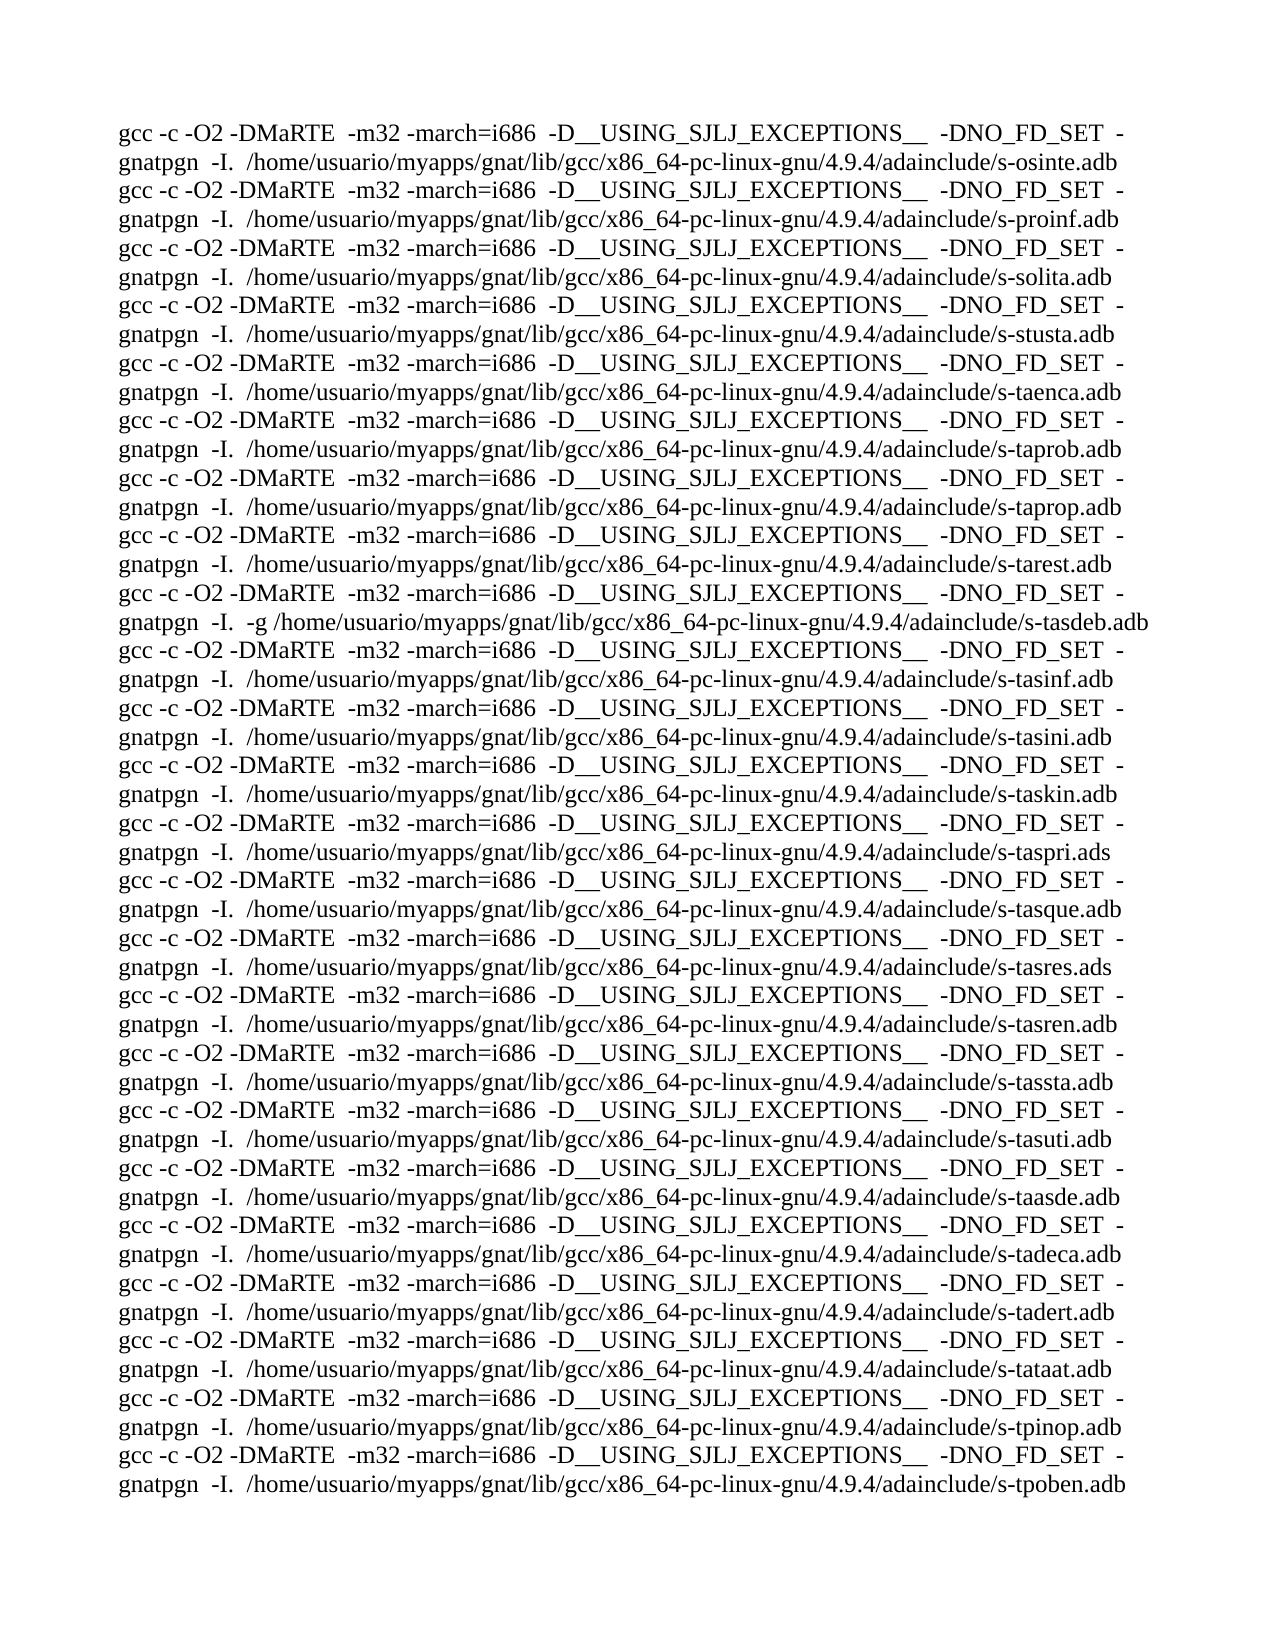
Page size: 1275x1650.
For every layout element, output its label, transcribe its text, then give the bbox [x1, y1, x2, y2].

text gcc -c -O2 -DMaRTE -m32 -march=i686 -D__USING_SJLJ_EXCEPTIONS__ -DNO_FD_SET -gnatpgn -I. /home/usuario/myapps/gnat/lib/gcc/x86_64-pc-linux-gnu/4.9.4/adainclude/s-osinte.adb [118, 118, 1157, 176]
text gcc -c -O2 -DMaRTE -m32 -march=i686 -D__USING_SJLJ_EXCEPTIONS__ -DNO_FD_SET -gnatpgn -I. /home/usuario/myapps/gnat/lib/gcc/x86_64-pc-linux-gnu/4.9.4/adainclude/s-taenca.adb [118, 348, 1157, 406]
text gcc -c -O2 -DMaRTE -m32 -march=i686 -D__USING_SJLJ_EXCEPTIONS__ -DNO_FD_SET -gnatpgn -I. /home/usuario/myapps/gnat/lib/gcc/x86_64-pc-linux-gnu/4.9.4/adainclude/s-taasde.adb [118, 1153, 1157, 1211]
text gcc -c -O2 -DMaRTE -m32 -march=i686 -D__USING_SJLJ_EXCEPTIONS__ -DNO_FD_SET -gnatpgn -I. /home/usuario/myapps/gnat/lib/gcc/x86_64-pc-linux-gnu/4.9.4/adainclude/s-tadeca.adb [118, 1211, 1157, 1268]
text gcc -c -O2 -DMaRTE -m32 -march=i686 -D__USING_SJLJ_EXCEPTIONS__ -DNO_FD_SET -gnatpgn -I. /home/usuario/myapps/gnat/lib/gcc/x86_64-pc-linux-gnu/4.9.4/adainclude/s-taskin.adb [118, 751, 1157, 808]
text gcc -c -O2 -DMaRTE -m32 -march=i686 -D__USING_SJLJ_EXCEPTIONS__ -DNO_FD_SET -gnatpgn -I. /home/usuario/myapps/gnat/lib/gcc/x86_64-pc-linux-gnu/4.9.4/adainclude/s-tadert.adb [118, 1268, 1157, 1326]
text gcc -c -O2 -DMaRTE -m32 -march=i686 -D__USING_SJLJ_EXCEPTIONS__ -DNO_FD_SET -gnatpgn -I. /home/usuario/myapps/gnat/lib/gcc/x86_64-pc-linux-gnu/4.9.4/adainclude/s-solita.adb [118, 233, 1157, 291]
text gcc -c -O2 -DMaRTE -m32 -march=i686 -D__USING_SJLJ_EXCEPTIONS__ -DNO_FD_SET -gnatpgn -I. /home/usuario/myapps/gnat/lib/gcc/x86_64-pc-linux-gnu/4.9.4/adainclude/s-tasini.adb [118, 693, 1157, 751]
text gcc -c -O2 -DMaRTE -m32 -march=i686 -D__USING_SJLJ_EXCEPTIONS__ -DNO_FD_SET -gnatpgn -I. /home/usuario/myapps/gnat/lib/gcc/x86_64-pc-linux-gnu/4.9.4/adainclude/s-tpinop.adb [118, 1383, 1157, 1441]
text gcc -c -O2 -DMaRTE -m32 -march=i686 -D__USING_SJLJ_EXCEPTIONS__ -DNO_FD_SET -gnatpgn -I. /home/usuario/myapps/gnat/lib/gcc/x86_64-pc-linux-gnu/4.9.4/adainclude/s-proinf.adb [118, 176, 1157, 233]
text gcc -c -O2 -DMaRTE -m32 -march=i686 -D__USING_SJLJ_EXCEPTIONS__ -DNO_FD_SET -gnatpgn -I. /home/usuario/myapps/gnat/lib/gcc/x86_64-pc-linux-gnu/4.9.4/adainclude/s-tataat.adb [118, 1326, 1157, 1383]
text gcc -c -O2 -DMaRTE -m32 -march=i686 -D__USING_SJLJ_EXCEPTIONS__ -DNO_FD_SET -gnatpgn -I. /home/usuario/myapps/gnat/lib/gcc/x86_64-pc-linux-gnu/4.9.4/adainclude/s-tasren.adb [118, 981, 1157, 1038]
text gcc -c -O2 -DMaRTE -m32 -march=i686 -D__USING_SJLJ_EXCEPTIONS__ -DNO_FD_SET -gnatpgn -I. /home/usuario/myapps/gnat/lib/gcc/x86_64-pc-linux-gnu/4.9.4/adainclude/s-tasuti.adb [118, 1096, 1157, 1153]
text gcc -c -O2 -DMaRTE -m32 -march=i686 -D__USING_SJLJ_EXCEPTIONS__ -DNO_FD_SET -gnatpgn -I. /home/usuario/myapps/gnat/lib/gcc/x86_64-pc-linux-gnu/4.9.4/adainclude/s-tassta.adb [118, 1038, 1157, 1096]
text gcc -c -O2 -DMaRTE -m32 -march=i686 -D__USING_SJLJ_EXCEPTIONS__ -DNO_FD_SET -gnatpgn -I. /home/usuario/myapps/gnat/lib/gcc/x86_64-pc-linux-gnu/4.9.4/adainclude/s-tasres.ads [118, 923, 1157, 981]
text gcc -c -O2 -DMaRTE -m32 -march=i686 -D__USING_SJLJ_EXCEPTIONS__ -DNO_FD_SET -gnatpgn -I. /home/usuario/myapps/gnat/lib/gcc/x86_64-pc-linux-gnu/4.9.4/adainclude/s-tasinf.adb [118, 636, 1157, 693]
text gcc -c -O2 -DMaRTE -m32 -march=i686 -D__USING_SJLJ_EXCEPTIONS__ -DNO_FD_SET -gnatpgn -I. /home/usuario/myapps/gnat/lib/gcc/x86_64-pc-linux-gnu/4.9.4/adainclude/s-tasque.adb [118, 866, 1157, 923]
text gcc -c -O2 -DMaRTE -m32 -march=i686 -D__USING_SJLJ_EXCEPTIONS__ -DNO_FD_SET -gnatpgn -I. /home/usuario/myapps/gnat/lib/gcc/x86_64-pc-linux-gnu/4.9.4/adainclude/s-tpoben.adb [118, 1441, 1157, 1498]
text gcc -c -O2 -DMaRTE -m32 -march=i686 -D__USING_SJLJ_EXCEPTIONS__ -DNO_FD_SET -gnatpgn -I. -g /home/usuario/myapps/gnat/lib/gcc/x86_64-pc-linux-gnu/4.9.4/adainclude/s-tasdeb.adb [118, 578, 1157, 636]
text gcc -c -O2 -DMaRTE -m32 -march=i686 -D__USING_SJLJ_EXCEPTIONS__ -DNO_FD_SET -gnatpgn -I. /home/usuario/myapps/gnat/lib/gcc/x86_64-pc-linux-gnu/4.9.4/adainclude/s-tarest.adb [118, 521, 1157, 578]
text gcc -c -O2 -DMaRTE -m32 -march=i686 -D__USING_SJLJ_EXCEPTIONS__ -DNO_FD_SET -gnatpgn -I. /home/usuario/myapps/gnat/lib/gcc/x86_64-pc-linux-gnu/4.9.4/adainclude/s-taprop.adb [118, 463, 1157, 521]
text gcc -c -O2 -DMaRTE -m32 -march=i686 -D__USING_SJLJ_EXCEPTIONS__ -DNO_FD_SET -gnatpgn -I. /home/usuario/myapps/gnat/lib/gcc/x86_64-pc-linux-gnu/4.9.4/adainclude/s-taspri.ads [118, 808, 1157, 866]
text gcc -c -O2 -DMaRTE -m32 -march=i686 -D__USING_SJLJ_EXCEPTIONS__ -DNO_FD_SET -gnatpgn -I. /home/usuario/myapps/gnat/lib/gcc/x86_64-pc-linux-gnu/4.9.4/adainclude/s-taprob.adb [118, 406, 1157, 463]
text gcc -c -O2 -DMaRTE -m32 -march=i686 -D__USING_SJLJ_EXCEPTIONS__ -DNO_FD_SET -gnatpgn -I. /home/usuario/myapps/gnat/lib/gcc/x86_64-pc-linux-gnu/4.9.4/adainclude/s-stusta.adb [118, 291, 1157, 348]
